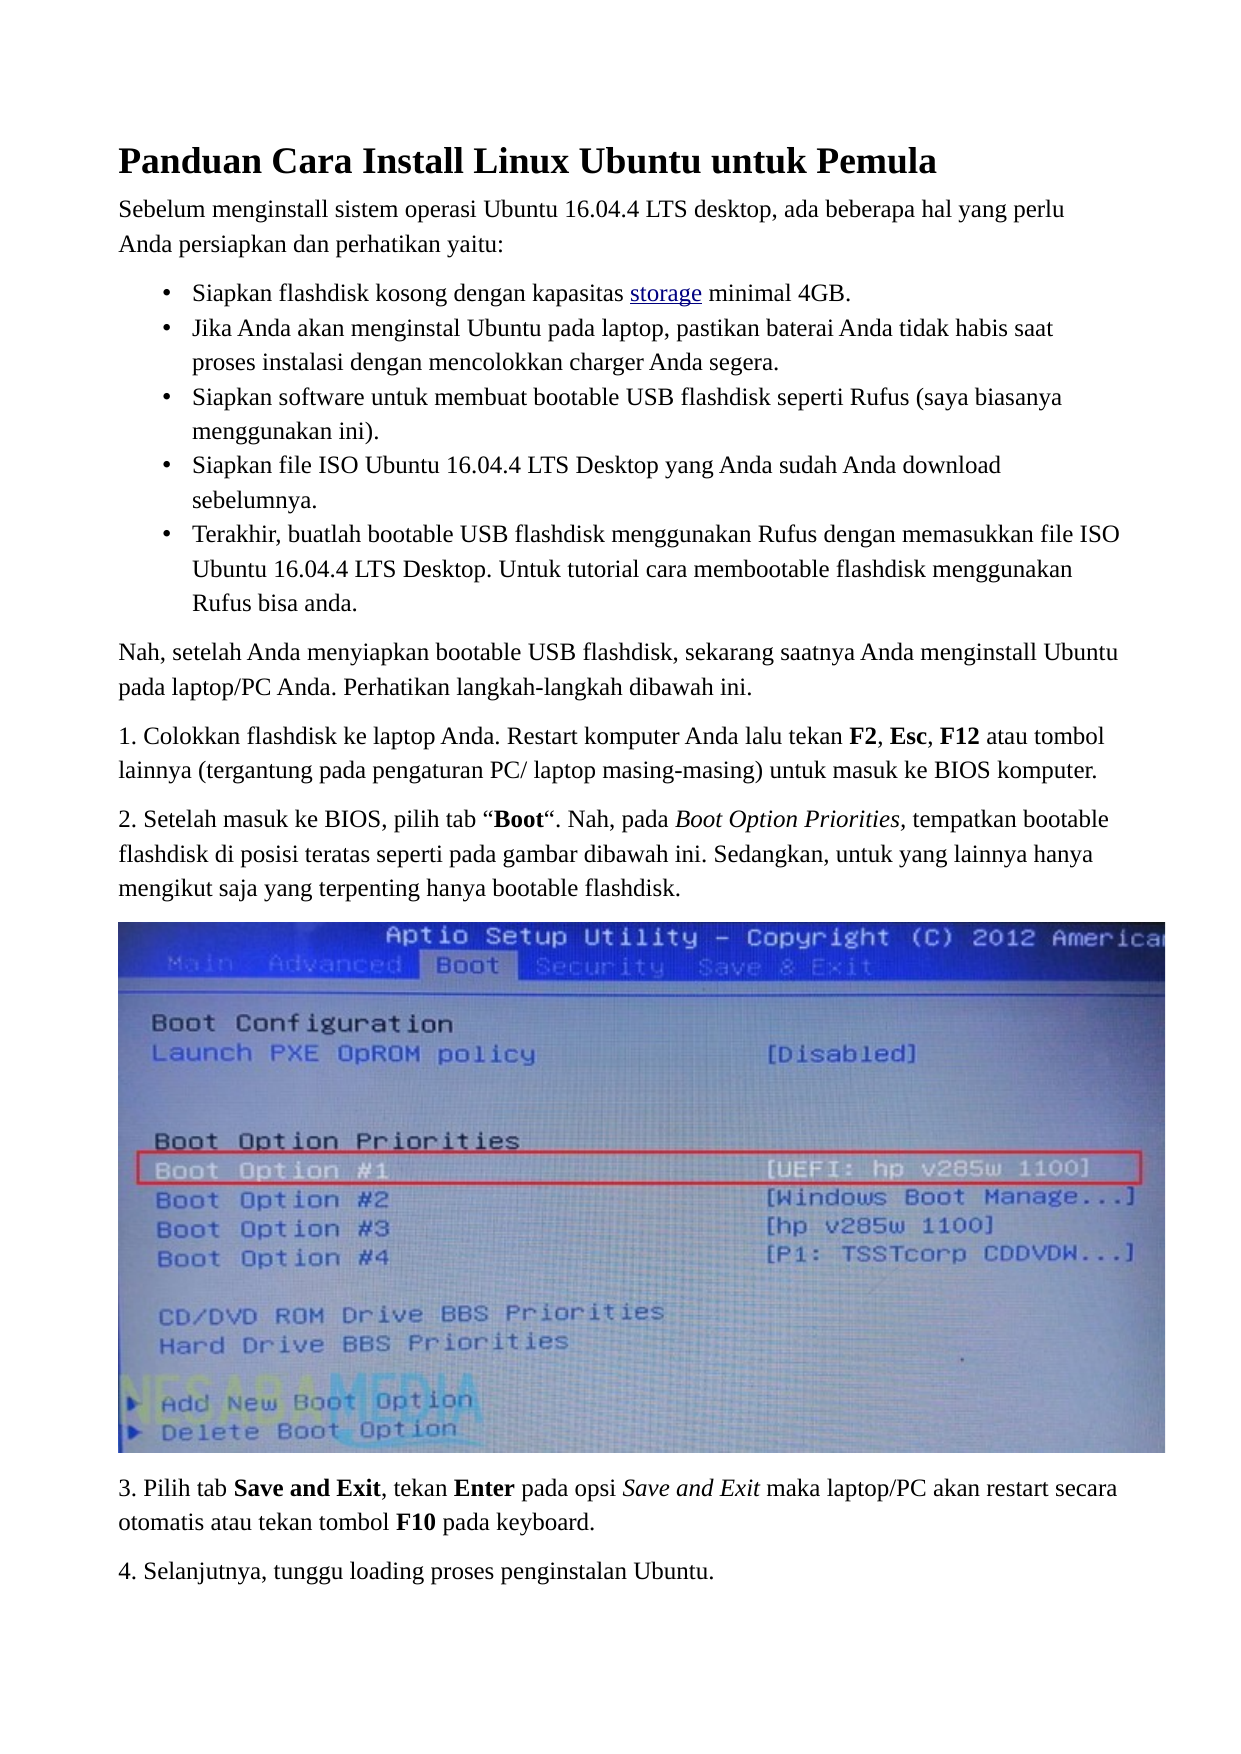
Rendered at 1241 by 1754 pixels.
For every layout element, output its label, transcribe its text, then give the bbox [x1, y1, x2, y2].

text Sebelum menginstall sistem operasi Ubuntu 16.04.4 LTS desktop, ada beberapa hal yang perlu Anda persiapkan dan perhatikan yaitu: [118, 194, 1122, 258]
text 2. Setelah masuk ke BIOS, pilih tab “Boot“. Nah, pada Boot Option Priorities, tempatkan bootable flashdisk di posisi teratas seperti pada gambar dibawah ini. Sedangkan, untuk yang lainnya hanya mengikut saja yang terpenting hanya bootable flashdisk. [118, 804, 1122, 902]
text 1. Colokkan flashdisk ke laptop Anda. Restart komputer Anda lalu tekan F2, Esc, F12 atau tombol lainnya (tergantung pada pengaturan PC/ laptop masing-masing) untuk masuk ke BIOS komputer. [118, 721, 1122, 784]
text Nah, setelah Anda menyiapkan bootable USB flashdisk, sekarang saatnya Anda menginstall Ubuntu pada laptop/PC Anda. Perhatikan langkah-langkah dibawah ini. [118, 637, 1122, 701]
text 4. Selanjutnya, tunggu loading proses penginstalan Ubuntu. [118, 1556, 1122, 1585]
list Terakhir, buatlah bootable USB flashdisk menggunakan Rufus dengan memasukkan file ISO Ubuntu 16.04.4 LTS Desktop. Untuk tutorial cara membootable flashdisk menggunakan Rufus bisa anda. [162, 519, 1122, 617]
text 3. Pilih tab Save and Exit, tekan Enter pada opsi Save and Exit maka laptop/PC akan restart secara otomatis atau tekan tombol F10 pada keyboard. [118, 1473, 1122, 1536]
list Siapkan flashdisk kosong dengan kapasitas storage minimal 4GB. [162, 278, 1122, 307]
list Siapkan file ISO Ubuntu 16.04.4 LTS Desktop yang Anda sudah Anda download sebelumnya. [162, 451, 1122, 514]
list Jika Anda akan menginstal Ubuntu pada laptop, pastikan baterai Anda tidak habis saat proses instalasi dengan mencolokkan charger Anda segera. [162, 313, 1122, 376]
subtitle Panduan Cara Install Linux Ubuntu untuk Pemula [118, 139, 1122, 182]
picture [118, 922, 1166, 1453]
list Siapkan software untuk membuat bootable USB flashdisk seperti Rufus (saya biasanya menggunakan ini). [162, 382, 1122, 445]
